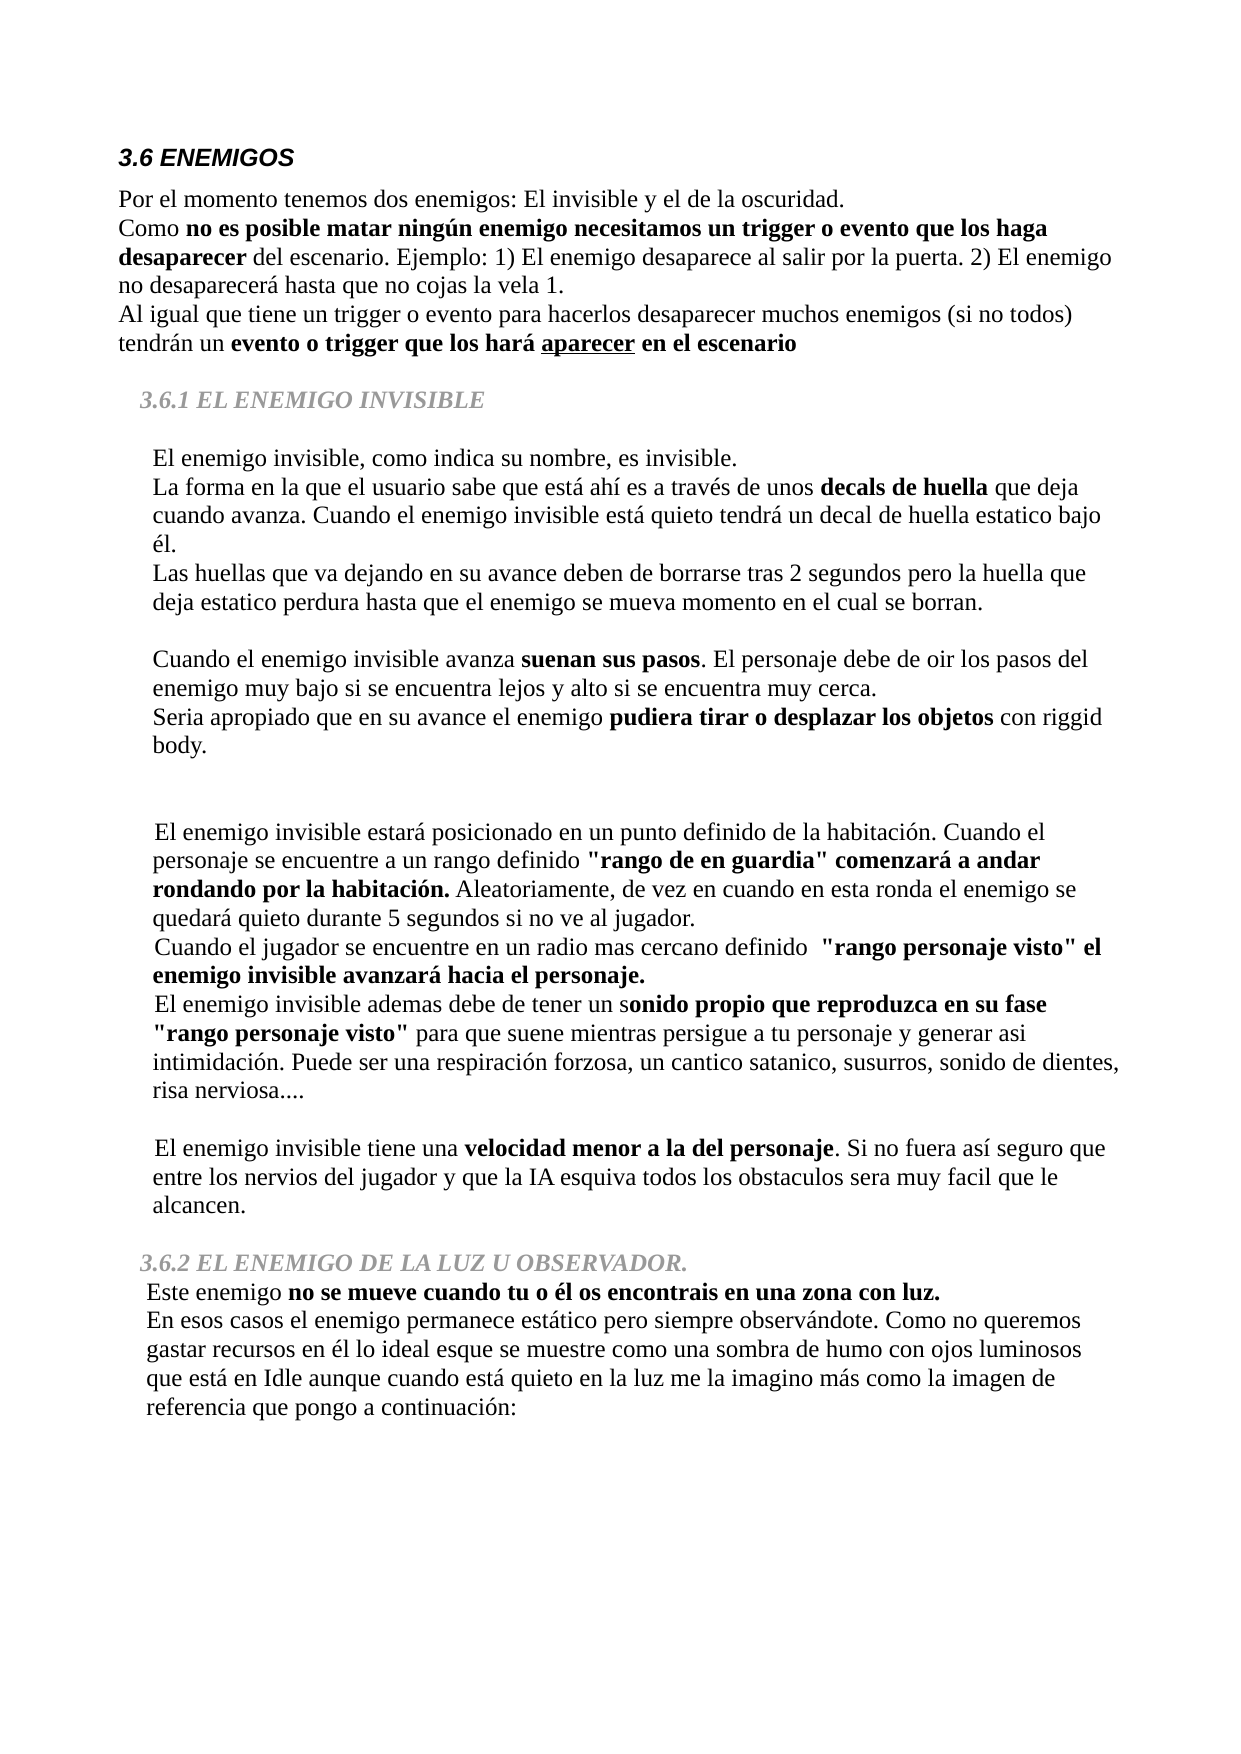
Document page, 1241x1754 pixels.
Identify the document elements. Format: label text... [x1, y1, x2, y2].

text Como no es posible matar ningún enemigo necesitamos un trigger o evento que los haga desaparecer del escenario. Ejemplo: 1) El enemigo desaparece al salir por la puerta. 2) El enemigo no desaparecerá hasta que no cojas la vela 1. [118, 213, 1122, 299]
text Este enemigo no se mueve cuando tu o él os encontrais en una zona con luz. [146, 1277, 1122, 1306]
text Por el momento tenemos dos enemigos: El invisible y el de la oscuridad. [118, 184, 1122, 213]
subtitle 3.6 ENEMIGOS [118, 143, 1122, 172]
text El enemigo invisible, como indica su nombre, es invisible. [152, 443, 1122, 472]
text Cuando el enemigo invisible avanza suenan sus pasos. El personaje debe de oir los pasos del enemigo muy bajo si se encuentra lejos y alto si se encuentra muy cerca. [152, 644, 1122, 702]
text Al igual que tiene un trigger o evento para hacerlos desaparecer muchos enemigos (si no todos) tendrán un evento o trigger que los hará aparecer en el escenario [118, 299, 1122, 357]
text 3.6.2 EL ENEMIGO DE LA LUZ U OBSERVADOR. [140, 1248, 1122, 1277]
text En esos casos el enemigo permanece estático pero siempre observándote. Como no queremos gastar recursos en él lo ideal esque se muestre como una sombra de humo con ojos luminosos que está en Idle aunque cuando está quieto en la luz me la imagino más como la imagen de referencia que pongo a continuación: [146, 1306, 1122, 1421]
text El enemigo invisible tiene una velocidad menor a la del personaje. Si no fuera así seguro que entre los nervios del jugador y que la IA esquiva todos los obstaculos sera muy facil que le alcancen. [152, 1133, 1122, 1219]
text Las huellas que va dejando en su avance deben de borrarse tras 2 segundos pero la huella que deja estatico perdura hasta que el enemigo se mueva momento en el cual se borran. [152, 558, 1122, 616]
text Cuando el jugador se encuentre en un radio mas cercano definido "rango personaje visto" el enemigo invisible avanzará hacia el personaje. [152, 932, 1122, 989]
text El enemigo invisible ademas debe de tener un sonido propio que reproduzca en su fase "rango personaje visto" para que suene mientras persigue a tu personaje y generar asi intimidación. Puede ser una respiración forzosa, un cantico satanico, susurros, sonido de dientes, risa nerviosa.... [152, 989, 1122, 1104]
text Seria apropiado que en su avance el enemigo pudiera tirar o desplazar los objetos con riggid body. [152, 702, 1122, 759]
text 3.6.1 EL ENEMIGO INVISIBLE [140, 386, 1122, 414]
text El enemigo invisible estará posicionado en un punto definido de la habitación. Cuando el personaje se encuentre a un rango definido "rango de en guardia" comenzará a andar rondando por la habitación. Aleatoriamente, de vez en cuando en esta ronda el enemigo se quedará quieto durante 5 segundos si no ve al jugador. [152, 817, 1122, 932]
text La forma en la que el usuario sabe que está ahí es a través de unos decals de huella que deja cuando avanza. Cuando el enemigo invisible está quieto tendrá un decal de huella estatico bajo él. [152, 472, 1122, 558]
